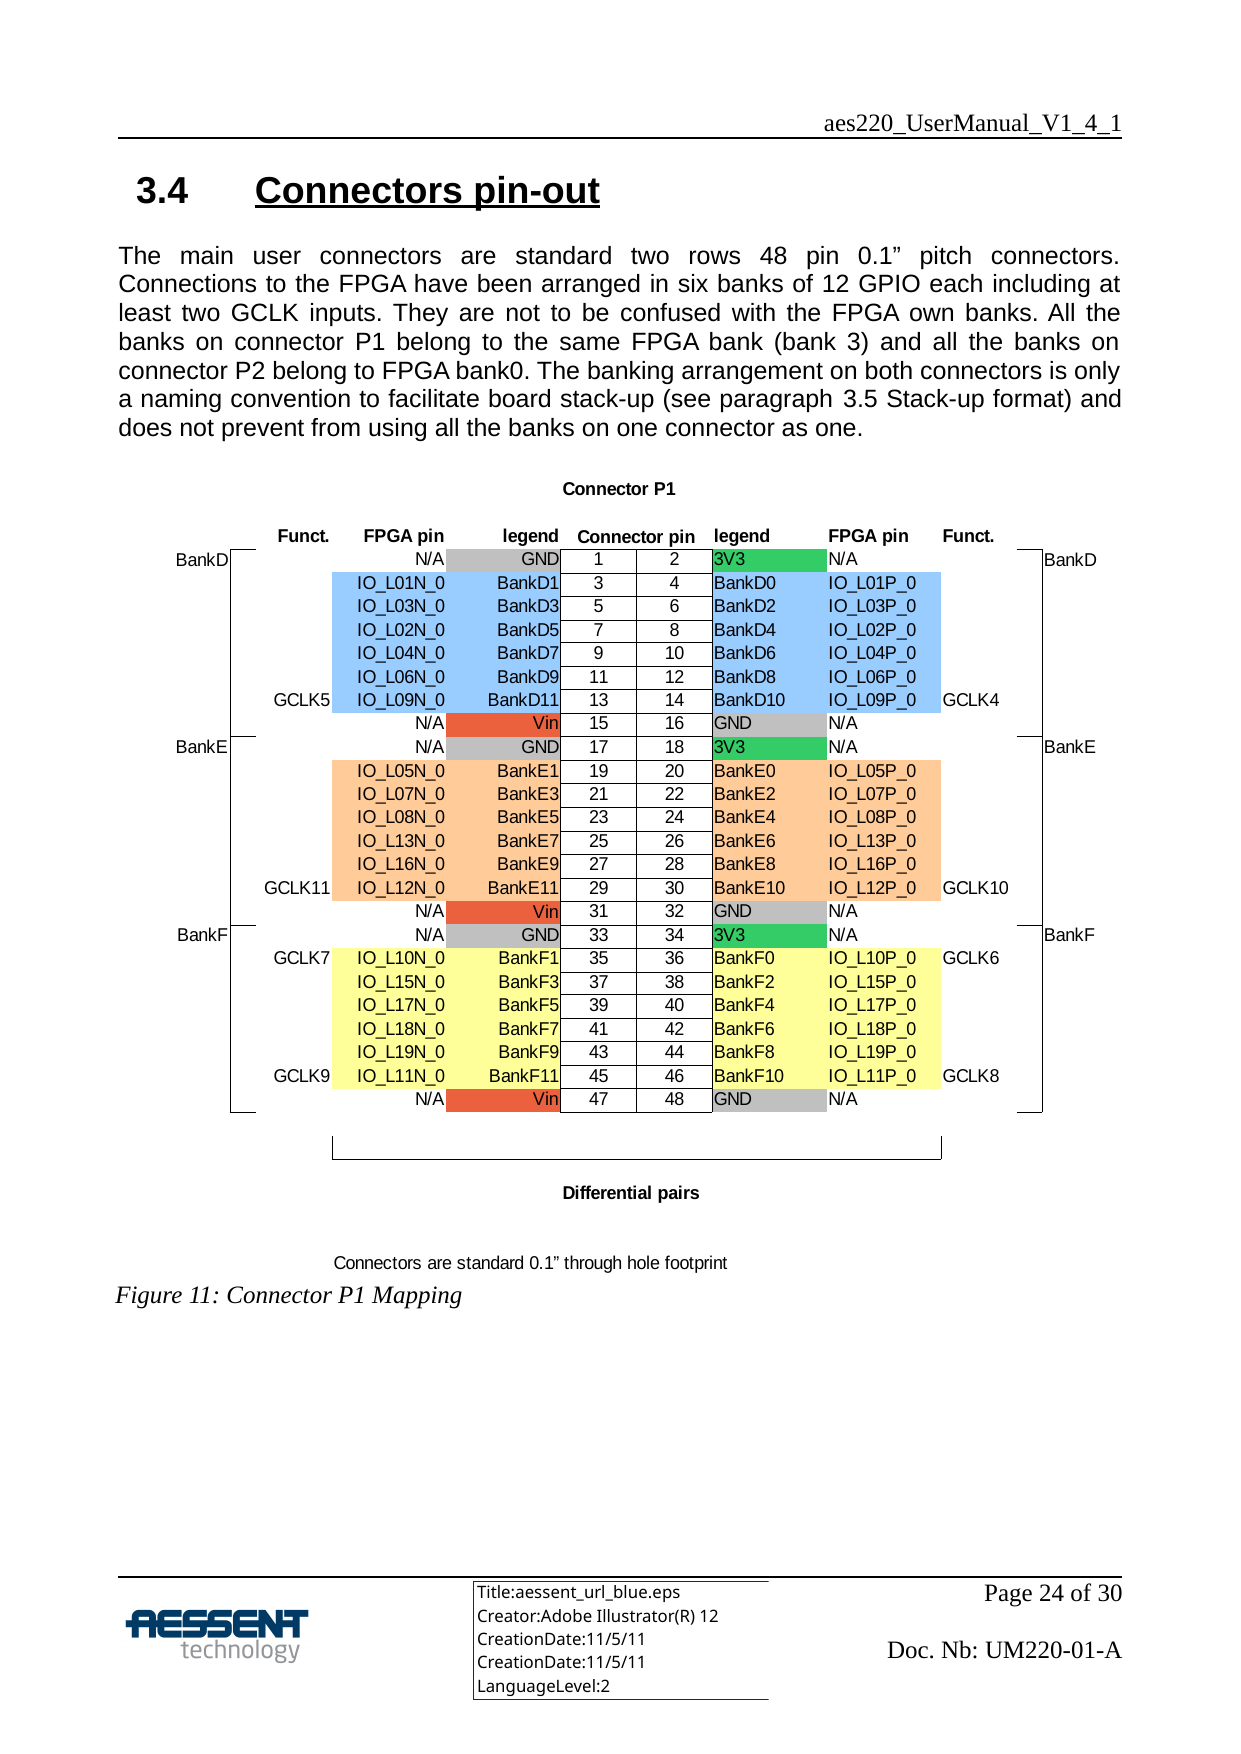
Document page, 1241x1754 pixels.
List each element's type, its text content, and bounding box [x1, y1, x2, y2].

text The main user connectors are standard two rows 48 pin 0.1” pitch connectors. Connections to the FPGA have been arranged in six banks of 12 GPIO each including at least two GCLK inputs. They are not to be confused with the FPGA own banks. All the banks on connector P1 belong to the same FPGA bank (bank 3) and all the banks on connector P2 belong to FPGA bank0. The banking arrangement on both connectors is only a naming convention to facilitate board stack-up (see paragraph 3.5 Stack-up format) and does not prevent from using all the banks on one connector as one. [118, 241, 1122, 442]
text Figure 11: Connector P1 Mapping [115, 478, 1123, 1308]
picture [117, 1603, 317, 1670]
subtitle Connectors pin-out [136, 168, 1122, 211]
